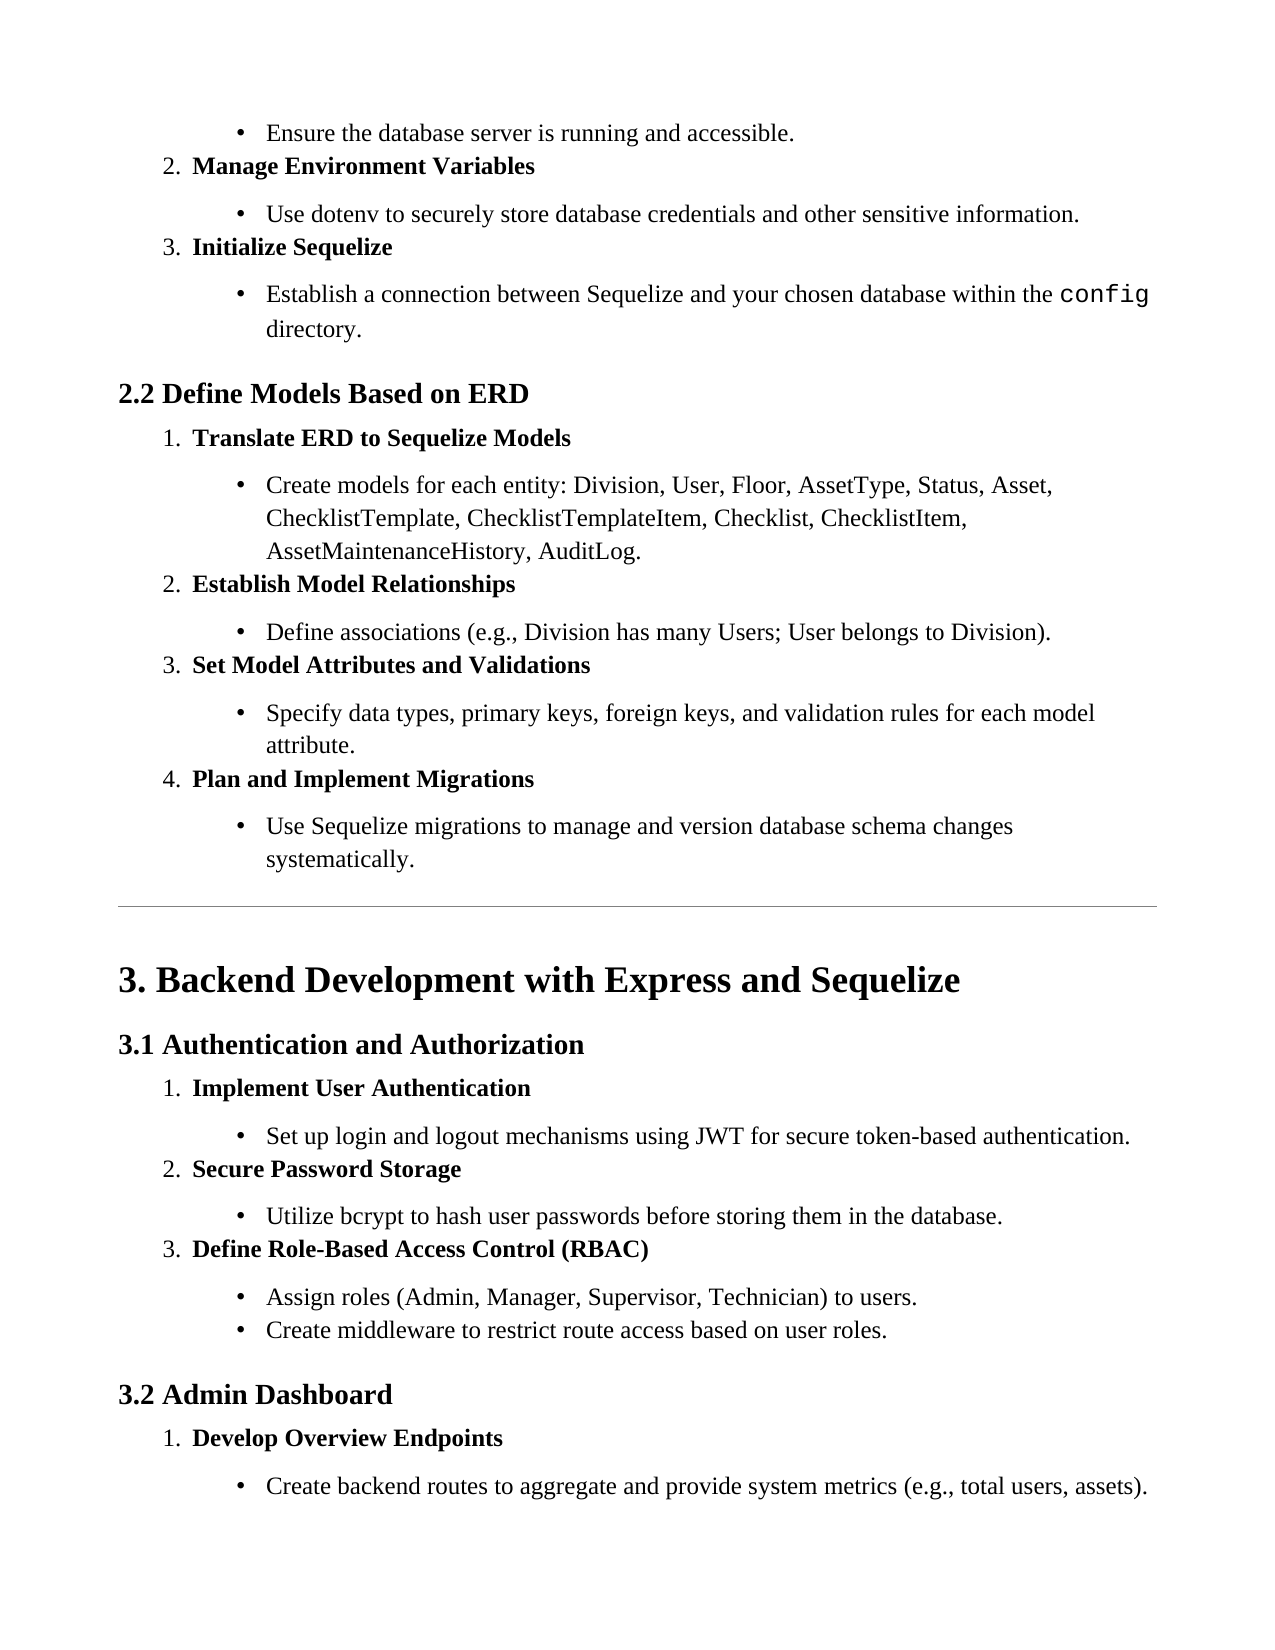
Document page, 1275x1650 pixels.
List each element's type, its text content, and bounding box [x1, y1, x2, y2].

list Create middleware to restrict route access based on user roles. [236, 1315, 1157, 1344]
subtitle 3.2 Admin Dashboard [118, 1377, 1157, 1411]
list Plan and Implement Migrations [162, 764, 1157, 792]
subtitle 3. Backend Development with Express and Sequelize [118, 957, 1157, 1000]
subtitle 2.2 Define Models Based on ERD [118, 377, 1157, 410]
list Secure Password Storage [162, 1154, 1157, 1183]
list Establish a connection between Sequelize and your chosen database within the config directory. [236, 279, 1157, 343]
list Use Sequelize migrations to manage and version database schema changes systematically. [236, 811, 1157, 873]
list Implement User Authentication [162, 1073, 1157, 1102]
subtitle 3.1 Authentication and Authorization [118, 1027, 1157, 1061]
list Create backend routes to aggregate and provide system metrics (e.g., total users, assets). [236, 1471, 1157, 1500]
list Set Model Attributes and Validations [162, 650, 1157, 679]
list Establish Model Relationships [162, 569, 1157, 598]
list Develop Overview Endpoints [162, 1423, 1157, 1452]
list Define Role-Based Access Control (RBAC) [162, 1234, 1157, 1263]
list Assign roles (Admin, Manager, Supervisor, Technician) to users. [236, 1282, 1157, 1311]
list Translate ERD to Sequelize Models [162, 423, 1157, 451]
list Specify data types, primary keys, foreign keys, and validation rules for each model attribute. [236, 698, 1157, 759]
list Manage Environment Variables [162, 151, 1157, 180]
list Initialize Sequelize [162, 232, 1157, 261]
list Ensure the database server is running and accessible. [236, 118, 1157, 147]
list Create models for each entity: Division, User, Floor, AssetType, Status, Asset, ChecklistTemplate, ChecklistTemplateItem, Checklist, ChecklistItem, AssetMaintenanceHistory, AuditLog. [236, 470, 1157, 565]
list Use dotenv to securely store database credentials and other sensitive information. [236, 199, 1157, 227]
list Set up login and logout mechanisms using JWT for secure token-based authentication. [236, 1121, 1157, 1149]
list Utilize bcrypt to hash user passwords before storing them in the database. [236, 1201, 1157, 1230]
list Define associations (e.g., Division has many Users; User belongs to Division). [236, 617, 1157, 646]
